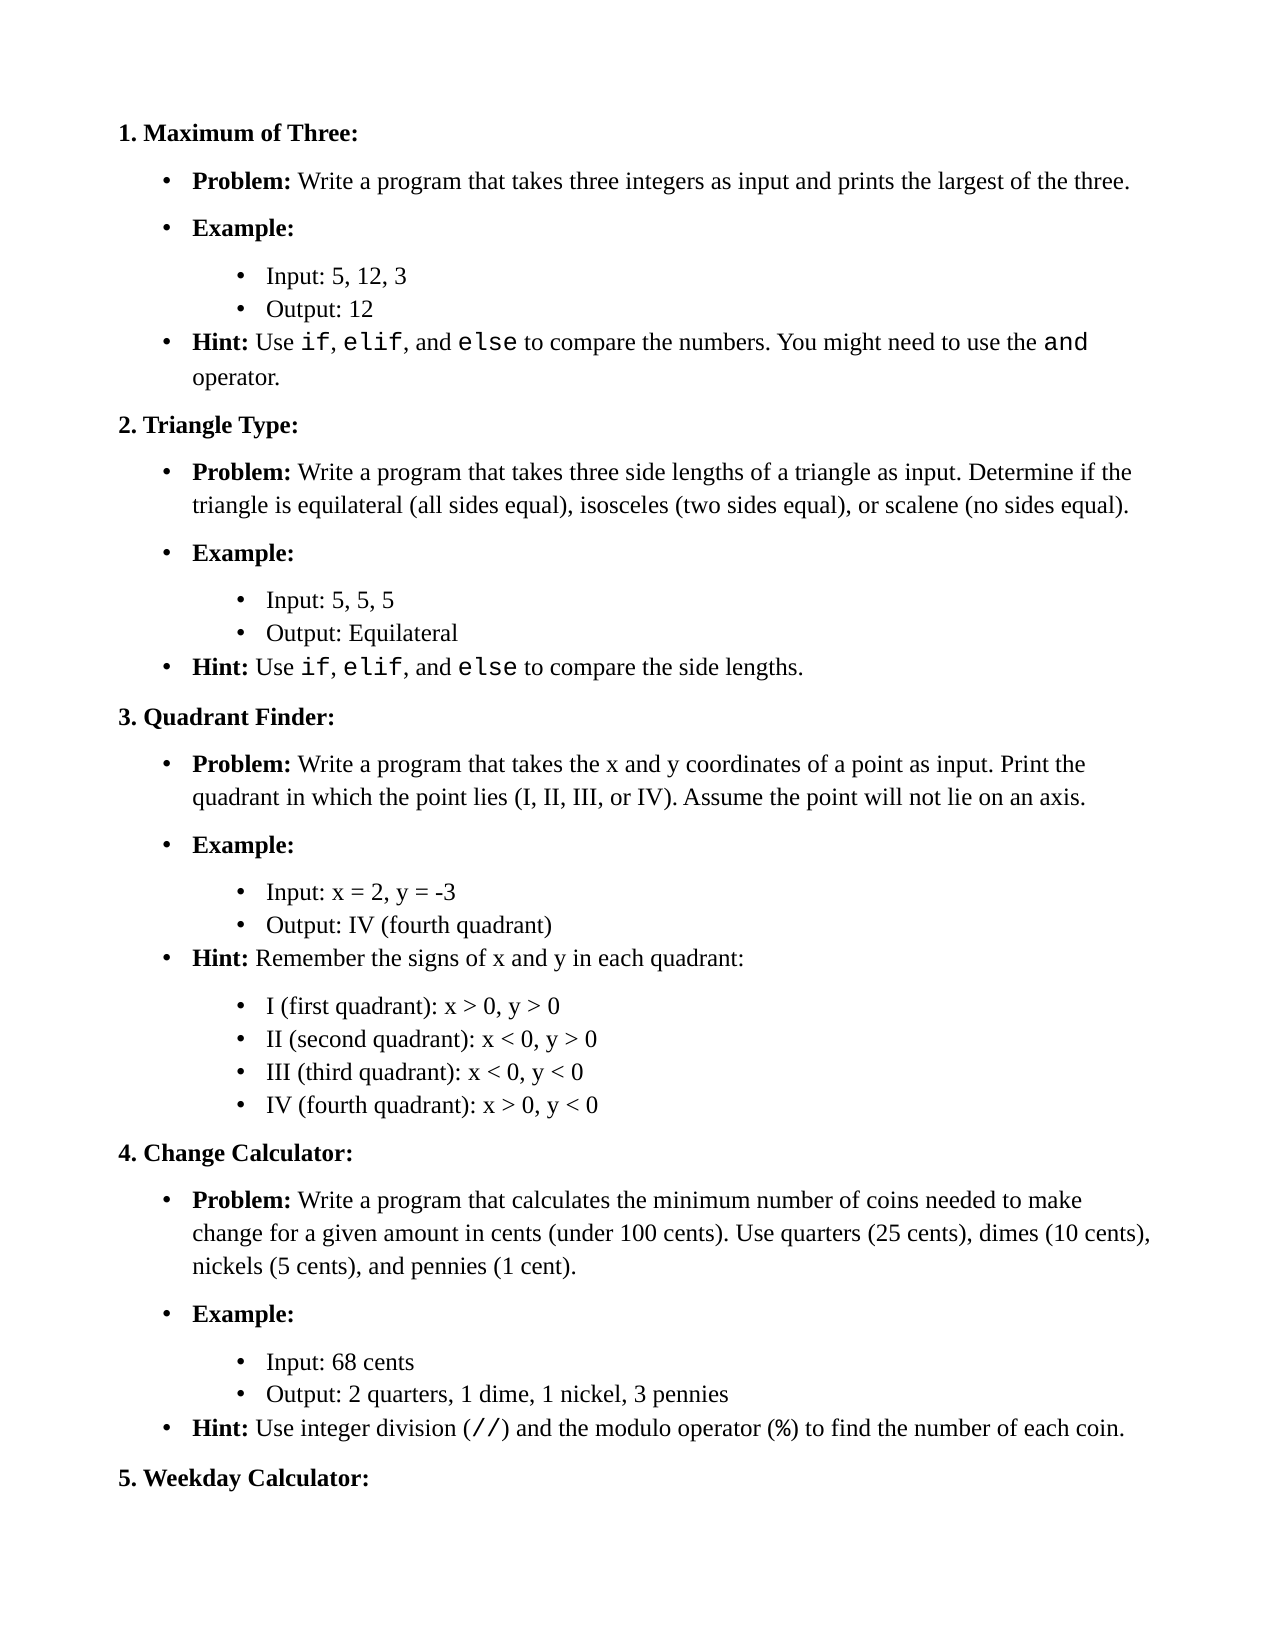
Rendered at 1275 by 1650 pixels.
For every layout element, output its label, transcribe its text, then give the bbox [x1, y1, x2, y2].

list Hint: Remember the signs of x and y in each quadrant: [162, 943, 1157, 972]
list IV (fourth quadrant): x > 0, y < 0 [236, 1090, 1157, 1119]
list Input: 5, 12, 3 [236, 261, 1157, 290]
text 1. Maximum of Three: [118, 118, 1157, 147]
list Example: [162, 830, 1157, 858]
list Hint: Use if, elif, and else to compare the numbers. You might need to use the and operator. [162, 327, 1157, 391]
list III (third quadrant): x < 0, y < 0 [236, 1057, 1157, 1086]
list Hint: Use if, elif, and else to compare the side lengths. [162, 652, 1157, 682]
list I (first quadrant): x > 0, y > 0 [236, 991, 1157, 1020]
list Input: x = 2, y = -3 [236, 877, 1157, 906]
list Output: 2 quarters, 1 dime, 1 nickel, 3 pennies [236, 1379, 1157, 1408]
list Input: 68 cents [236, 1347, 1157, 1375]
list II (second quadrant): x < 0, y > 0 [236, 1024, 1157, 1053]
list Hint: Use integer division (//) and the modulo operator (%) to find the number of each coin. [162, 1413, 1157, 1443]
list Output: Equilateral [236, 618, 1157, 647]
text 2. Triangle Type: [118, 410, 1157, 438]
list Problem: Write a program that calculates the minimum number of coins needed to make change for a given amount in cents (under 100 cents). Use quarters (25 cents), dimes (10 cents), nickels (5 cents), and pennies (1 cent). [162, 1185, 1157, 1280]
list Example: [162, 213, 1157, 242]
text 4. Change Calculator: [118, 1138, 1157, 1166]
list Input: 5, 5, 5 [236, 586, 1157, 614]
text 3. Quadrant Finder: [118, 702, 1157, 730]
list Example: [162, 1299, 1157, 1328]
list Output: 12 [236, 294, 1157, 323]
list Output: IV (fourth quadrant) [236, 910, 1157, 939]
list Problem: Write a program that takes three integers as input and prints the largest of the three. [162, 166, 1157, 194]
list Example: [162, 538, 1157, 567]
list Problem: Write a program that takes the x and y coordinates of a point as input. Print the quadrant in which the point lies (I, II, III, or IV). Assume the point will not lie on an axis. [162, 749, 1157, 811]
list Problem: Write a program that takes three side lengths of a triangle as input. Determine if the triangle is equilateral (all sides equal), isosceles (two sides equal), or scalene (no sides equal). [162, 457, 1157, 519]
text 5. Weekday Calculator: [118, 1463, 1157, 1491]
